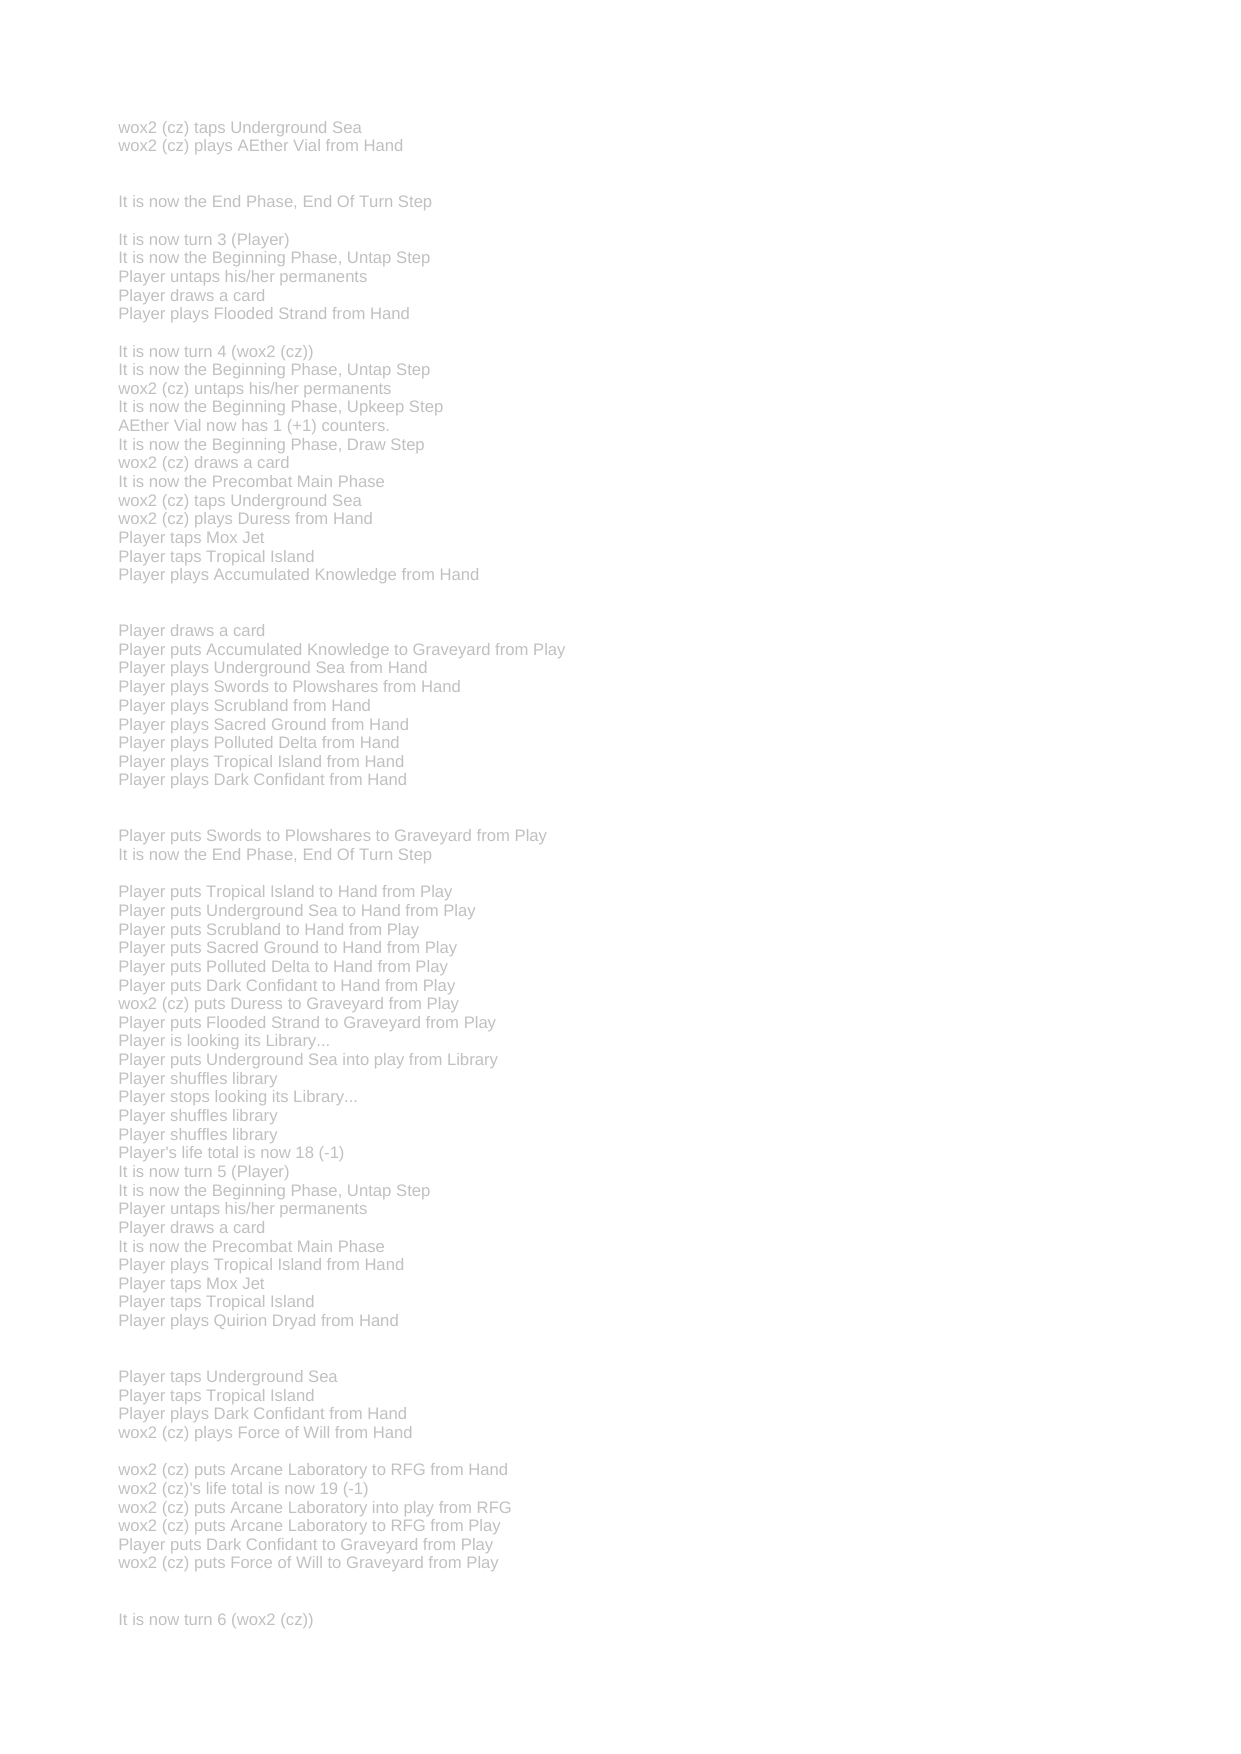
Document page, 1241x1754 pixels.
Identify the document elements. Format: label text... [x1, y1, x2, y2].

text It is now the Precombat Main Phase [118, 472, 1122, 491]
text It is now the Beginning Phase, Upkeep Step [118, 398, 1122, 416]
text Player stops looking its Library... [118, 1088, 1122, 1106]
text Player plays Scrubland from Hand [118, 696, 1122, 715]
text wox2 (cz) taps Underground Sea [118, 491, 1122, 510]
text AEther Vial now has 1 (+1) counters. [118, 416, 1122, 435]
text wox2 (cz) puts Duress to Graveyard from Play [118, 994, 1122, 1013]
text Player taps Tropical Island [118, 1293, 1122, 1311]
text wox2 (cz) taps Underground Sea [118, 118, 1122, 137]
text wox2 (cz) plays Force of Will from Hand [118, 1423, 1122, 1442]
text It is now the Precombat Main Phase [118, 1237, 1122, 1256]
text Player plays Tropical Island from Hand [118, 1256, 1122, 1274]
text <Player> End my turn [118, 323, 1122, 342]
text It is now the Beginning Phase, Draw Step [118, 435, 1122, 454]
text It is now turn 3 (Player) [118, 230, 1122, 249]
text Player plays Underground Sea from Hand [118, 659, 1122, 677]
text Player taps Mox Jet [118, 528, 1122, 547]
text wox2 (cz)'s life total is now 19 (-1) [118, 1479, 1122, 1498]
text Player puts Sacred Ground to Hand from Play [118, 938, 1122, 957]
text It is now the End Phase, End Of Turn Step [118, 193, 1122, 211]
text It is now turn 6 (wox2 (cz)) [118, 1610, 1122, 1628]
text Player plays Tropical Island from Hand [118, 752, 1122, 771]
text wox2 (cz) puts Arcane Laboratory to RFG from Hand [118, 1461, 1122, 1479]
text <Player> Ok [118, 174, 1122, 193]
text <Player> Ok [118, 1330, 1122, 1349]
text <wox2 (cz)> Ok [118, 603, 1122, 622]
text <wox2 (cz)> Thinking [118, 1442, 1122, 1461]
text Player puts Dark Confidant to Graveyard from Play [118, 1535, 1122, 1554]
text wox2 (cz) draws a card [118, 454, 1122, 472]
text <Player> Ok [118, 584, 1122, 603]
text Player plays Dark Confidant from Hand [118, 1405, 1122, 1423]
text Player untaps his/her permanents [118, 267, 1122, 286]
text <wox2 (cz)> Thinking [118, 789, 1122, 808]
text Player plays Flooded Strand from Hand [118, 304, 1122, 323]
text It is now turn 5 (Player) [118, 1162, 1122, 1181]
text Player plays Swords to Plowshares from Hand [118, 677, 1122, 696]
text <wox2 (cz)> Swords [118, 808, 1122, 827]
text It is now the Beginning Phase, Untap Step [118, 1181, 1122, 1199]
text Player plays Polluted Delta from Hand [118, 733, 1122, 752]
text Player's life total is now 18 (-1) [118, 1144, 1122, 1162]
text Player taps Mox Jet [118, 1274, 1122, 1293]
text <wox2 (cz)> End my turn [118, 211, 1122, 230]
text wox2 (cz) puts Arcane Laboratory to RFG from Play [118, 1517, 1122, 1535]
text Player puts Swords to Plowshares to Graveyard from Play [118, 827, 1122, 845]
text wox2 (cz) puts Force of Will to Graveyard from Play [118, 1554, 1122, 1572]
text It is now the Beginning Phase, Untap Step [118, 249, 1122, 267]
text Player puts Accumulated Knowledge to Graveyard from Play [118, 640, 1122, 659]
text Player puts Underground Sea to Hand from Play [118, 901, 1122, 920]
text Player plays Accumulated Knowledge from Hand [118, 566, 1122, 584]
text Player is looking its Library... [118, 1032, 1122, 1050]
text <Player> End my turn [118, 1572, 1122, 1591]
text Player draws a card [118, 622, 1122, 640]
text <wox2 (cz)> Ok [118, 1349, 1122, 1367]
text It is now the Beginning Phase, Untap Step [118, 361, 1122, 379]
text Player shuffles library [118, 1069, 1122, 1088]
text wox2 (cz) puts Arcane Laboratory into play from RFG [118, 1498, 1122, 1517]
text Player puts Polluted Delta to Hand from Play [118, 957, 1122, 976]
text Player puts Tropical Island to Hand from Play [118, 883, 1122, 901]
text Player untaps his/her permanents [118, 1199, 1122, 1218]
text Player shuffles library [118, 1125, 1122, 1144]
text Player puts Underground Sea into play from Library [118, 1050, 1122, 1069]
text Player plays Quirion Dryad from Hand [118, 1311, 1122, 1330]
text wox2 (cz) untaps his/her permanents [118, 379, 1122, 398]
text wox2 (cz) plays Duress from Hand [118, 510, 1122, 528]
text <wox2 (cz)> Ok? [118, 155, 1122, 174]
text wox2 (cz) plays AEther Vial from Hand [118, 137, 1122, 155]
text Player puts Dark Confidant to Hand from Play [118, 976, 1122, 994]
text It is now turn 4 (wox2 (cz)) [118, 342, 1122, 361]
text <wox2 (cz)> End my turn [118, 864, 1122, 883]
text Player taps Tropical Island [118, 547, 1122, 566]
text Player plays Sacred Ground from Hand [118, 715, 1122, 733]
text Player puts Scrubland to Hand from Play [118, 920, 1122, 938]
text Player puts Flooded Strand to Graveyard from Play [118, 1013, 1122, 1032]
text Player taps Tropical Island [118, 1386, 1122, 1405]
text Player shuffles library [118, 1106, 1122, 1125]
text Player plays Dark Confidant from Hand [118, 771, 1122, 789]
text <wox2 (cz)> dryad is 2/2 [118, 1591, 1122, 1610]
text Player draws a card [118, 286, 1122, 304]
text Player taps Underground Sea [118, 1367, 1122, 1386]
text It is now the End Phase, End Of Turn Step [118, 845, 1122, 864]
text Player draws a card [118, 1218, 1122, 1237]
